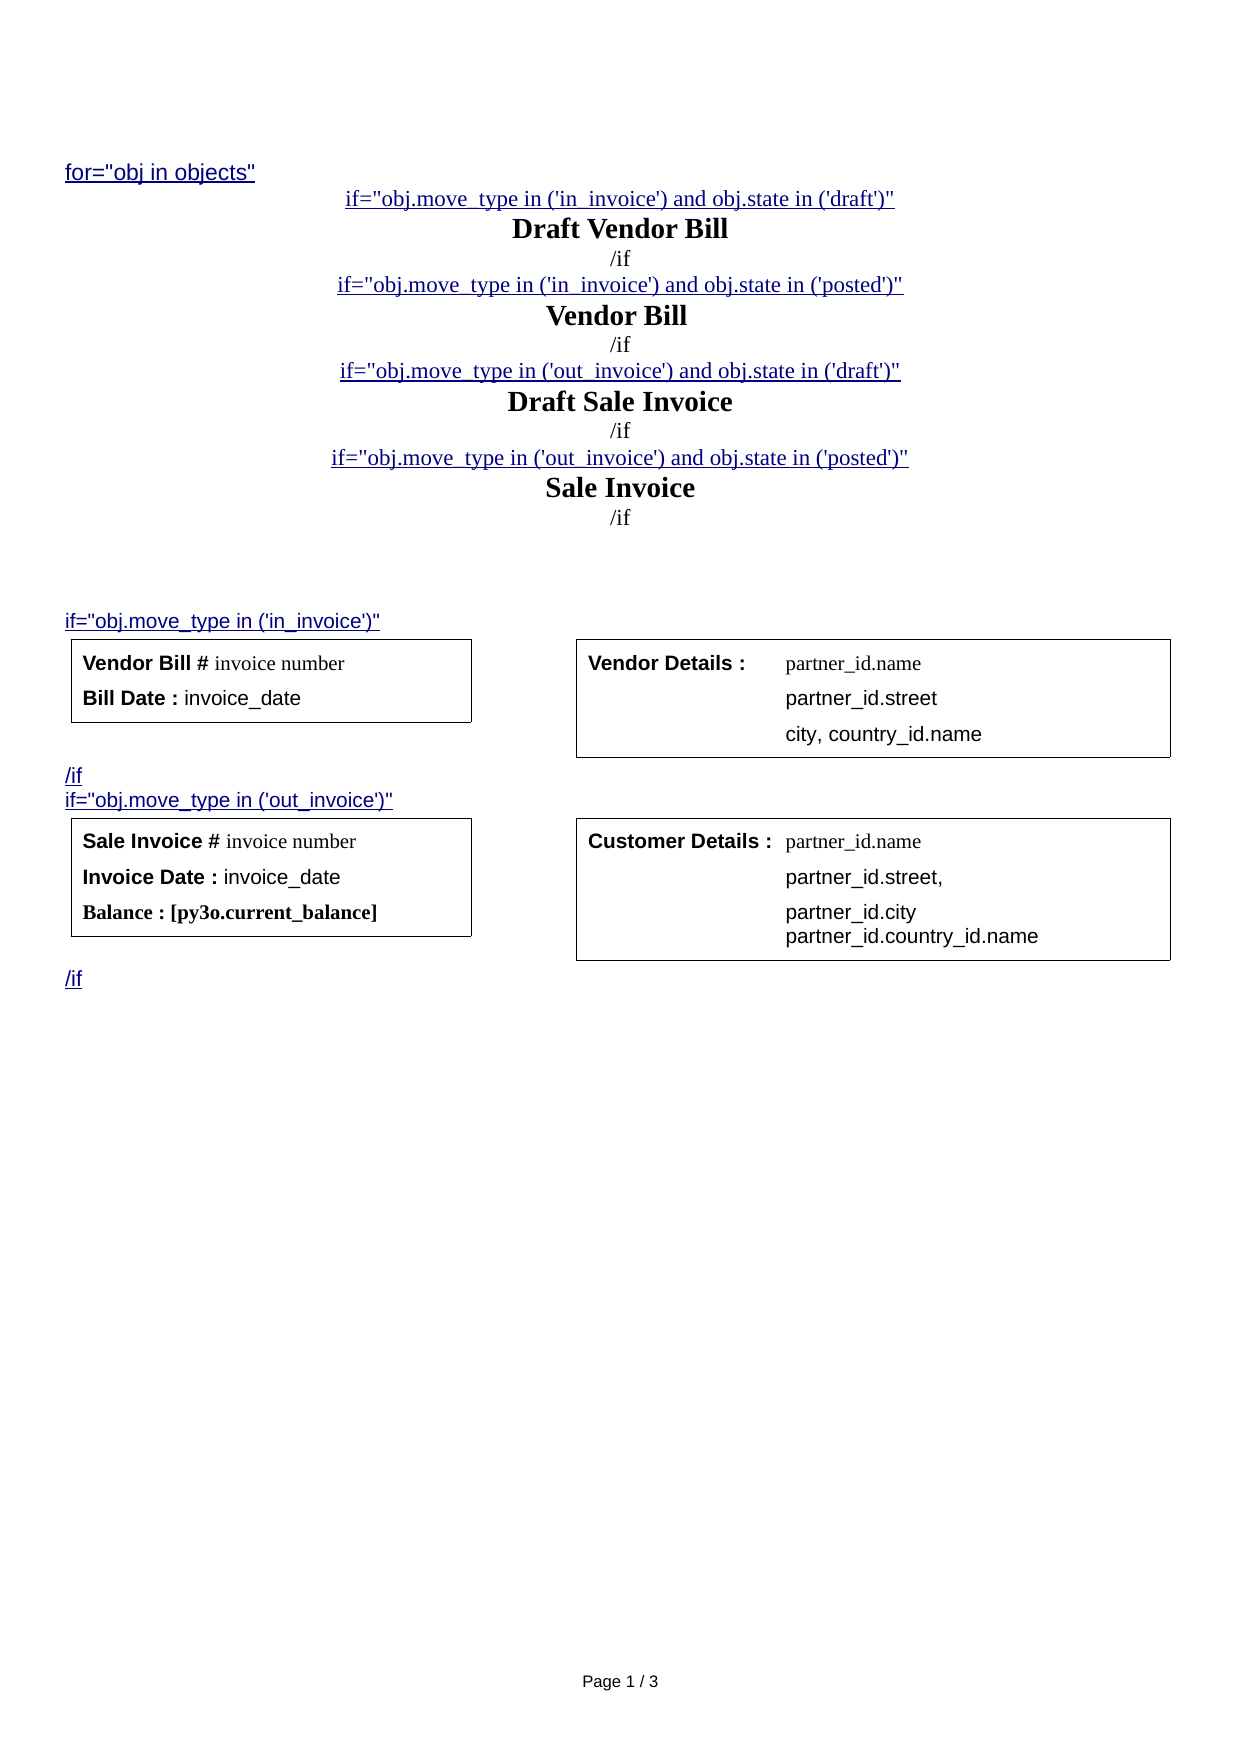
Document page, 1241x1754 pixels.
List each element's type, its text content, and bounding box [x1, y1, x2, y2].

table_header [477, 633, 571, 763]
table_header [571, 633, 1176, 763]
text if="obj.move_type in ('in_invoice')" [65, 609, 1175, 633]
table_cell city, country_id.name [780, 716, 1164, 751]
table_cell [582, 895, 780, 954]
text if="obj.move_type in ('in_invoice') and obj.state in ('posted')" [65, 271, 1175, 298]
text /if [65, 504, 1175, 530]
table_header Vendor Details : [582, 645, 780, 680]
table_header [72, 819, 471, 936]
table_header [65, 812, 477, 966]
table_cell partner_id.street [780, 680, 1164, 716]
table_cell Balance : [py3o.current_balance] [76, 895, 466, 930]
text if="obj.move_type in ('out_invoice') and obj.state in ('draft')" [65, 358, 1175, 384]
text if="obj.move_type in ('in_invoice') and obj.state in ('draft')" [65, 185, 1175, 211]
table_cell Bill Date : invoice_date [76, 680, 466, 716]
text for="obj in objects" [65, 159, 1175, 185]
text if="obj.move_type in ('out_invoice')" [65, 788, 1175, 812]
text /if [65, 417, 1175, 444]
text Draft Sale Invoice [65, 384, 1175, 417]
table_cell Invoice Date : invoice_date [76, 859, 466, 894]
table_cell partner_id.city partner_id.country_id.name [780, 895, 1164, 954]
table_header [72, 640, 471, 722]
text /if [65, 331, 1175, 358]
text Sale Invoice [65, 470, 1175, 504]
table_header [477, 812, 571, 966]
table_header [577, 640, 1170, 757]
table_header Customer Details : [582, 824, 780, 859]
table_cell [582, 680, 780, 716]
table_header partner_id.name [780, 645, 1164, 680]
table_cell [582, 716, 780, 751]
table_header partner_id.name [780, 824, 1164, 859]
table_header [577, 819, 1170, 960]
text Vendor Bill [65, 298, 1175, 331]
text /if [65, 966, 1175, 991]
text /if [65, 245, 1175, 271]
table_header [65, 633, 477, 763]
table_cell [582, 859, 780, 894]
text /if [65, 763, 1175, 788]
text Draft Vendor Bill [65, 211, 1175, 245]
table_header Vendor Bill # invoice number [76, 645, 466, 680]
table_header [571, 812, 1176, 966]
text if="obj.move_type in ('out_invoice') and obj.state in ('posted')" [65, 444, 1175, 470]
table_cell partner_id.street, [780, 859, 1164, 894]
table_header Sale Invoice # invoice number [76, 824, 466, 859]
